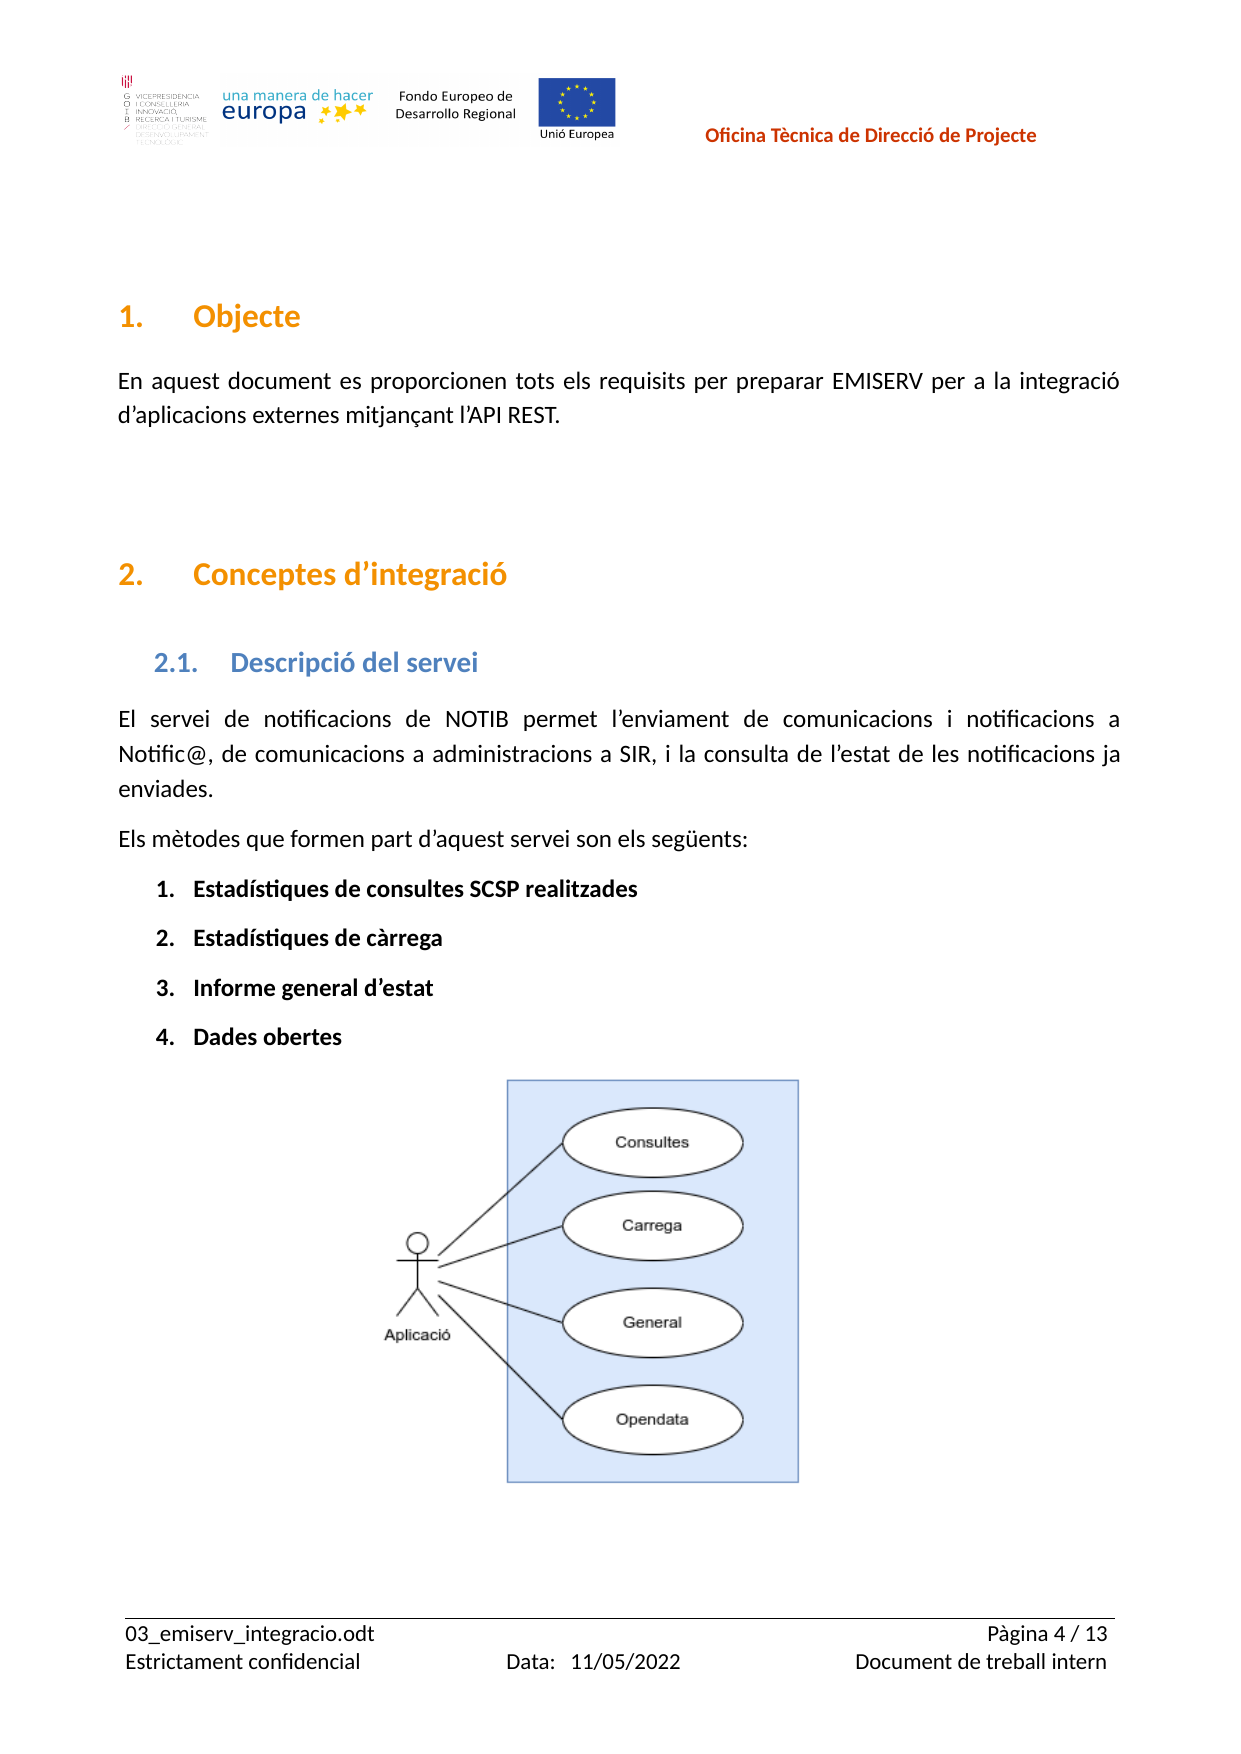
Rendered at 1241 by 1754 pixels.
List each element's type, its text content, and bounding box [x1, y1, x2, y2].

text El servei de notificacions de NOTIB permet l’enviament de comunicacions i notificacions a Notific@, de comunicacions a administracions a SIR, i la consulta de l’estat de les notificacions ja enviades. [118, 703, 1122, 804]
text En aquest document es proporcionen tots els requisits per preparar EMISERV per a la integració d’aplicacions externes mitjançant l’API REST. [118, 365, 1121, 430]
subtitle Objecte [118, 295, 1122, 336]
list Dades obertes [156, 1021, 1122, 1052]
subtitle Descripció del servei [153, 644, 1122, 680]
list Estadístiques de càrrega [156, 922, 1122, 953]
text Els mètodes que formen part d’aquest servei son els següents: [118, 823, 1122, 854]
picture [118, 73, 213, 147]
list Estadístiques de consultes SCSP realitzades [156, 873, 1122, 903]
list Informe general d’estat [156, 972, 1122, 1002]
picture [370, 1066, 813, 1497]
subtitle Conceptes d’integració [118, 553, 1122, 594]
picture [219, 73, 621, 147]
